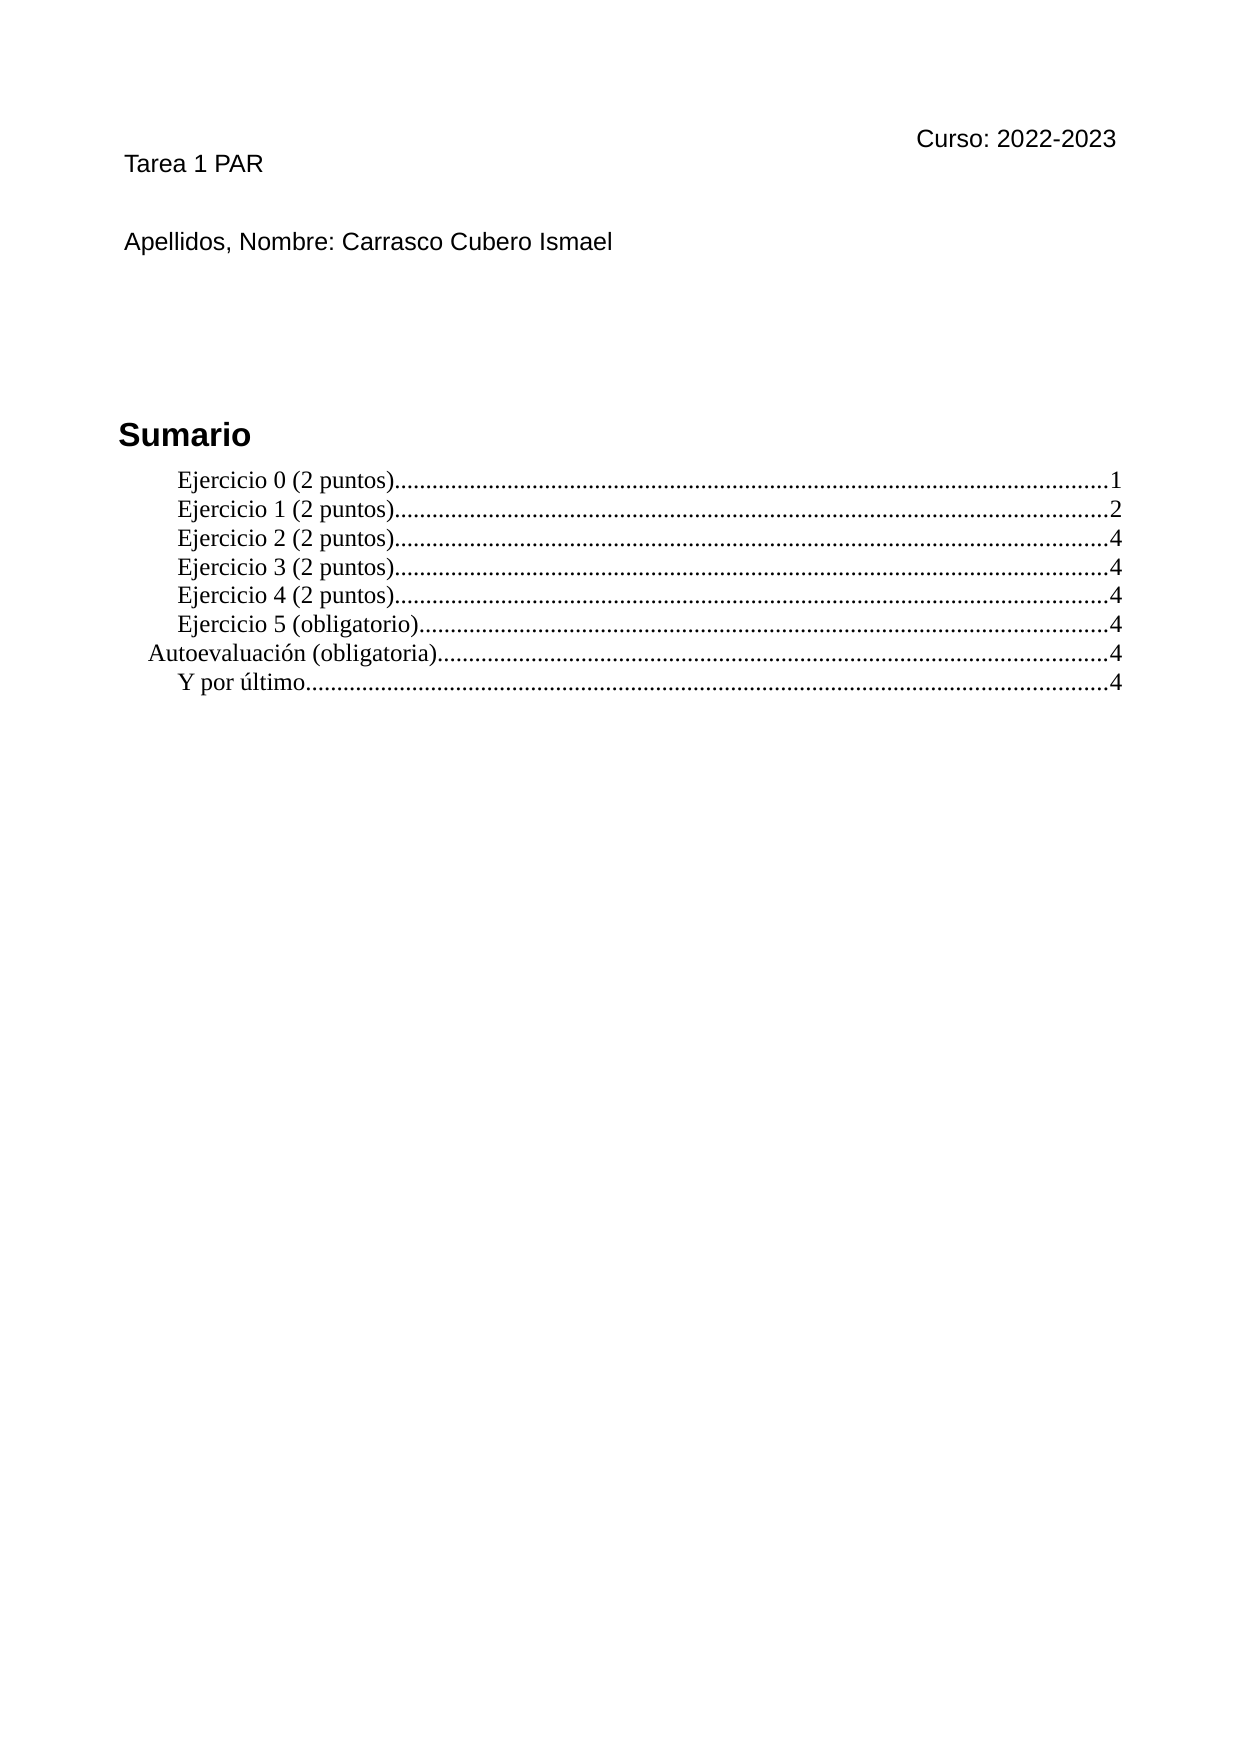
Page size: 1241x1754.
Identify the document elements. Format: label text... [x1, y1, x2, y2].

text Ejercicio 1 (2 puntos) 2 [177, 494, 1122, 523]
text Ejercicio 5 (obligatorio) 4 [177, 609, 1122, 638]
subtitle Sumario [118, 414, 1122, 453]
text Autoevaluación (obligatoria) 4 [148, 638, 1122, 667]
text Ejercicio 0 (2 puntos) 1 [177, 466, 1122, 494]
text Ejercicio 3 (2 puntos) 4 [177, 552, 1122, 581]
text Ejercicio 2 (2 puntos) 4 [177, 523, 1122, 552]
text Ejercicio 4 (2 puntos) 4 [177, 581, 1122, 609]
text Y por último... 4 [177, 667, 1122, 696]
